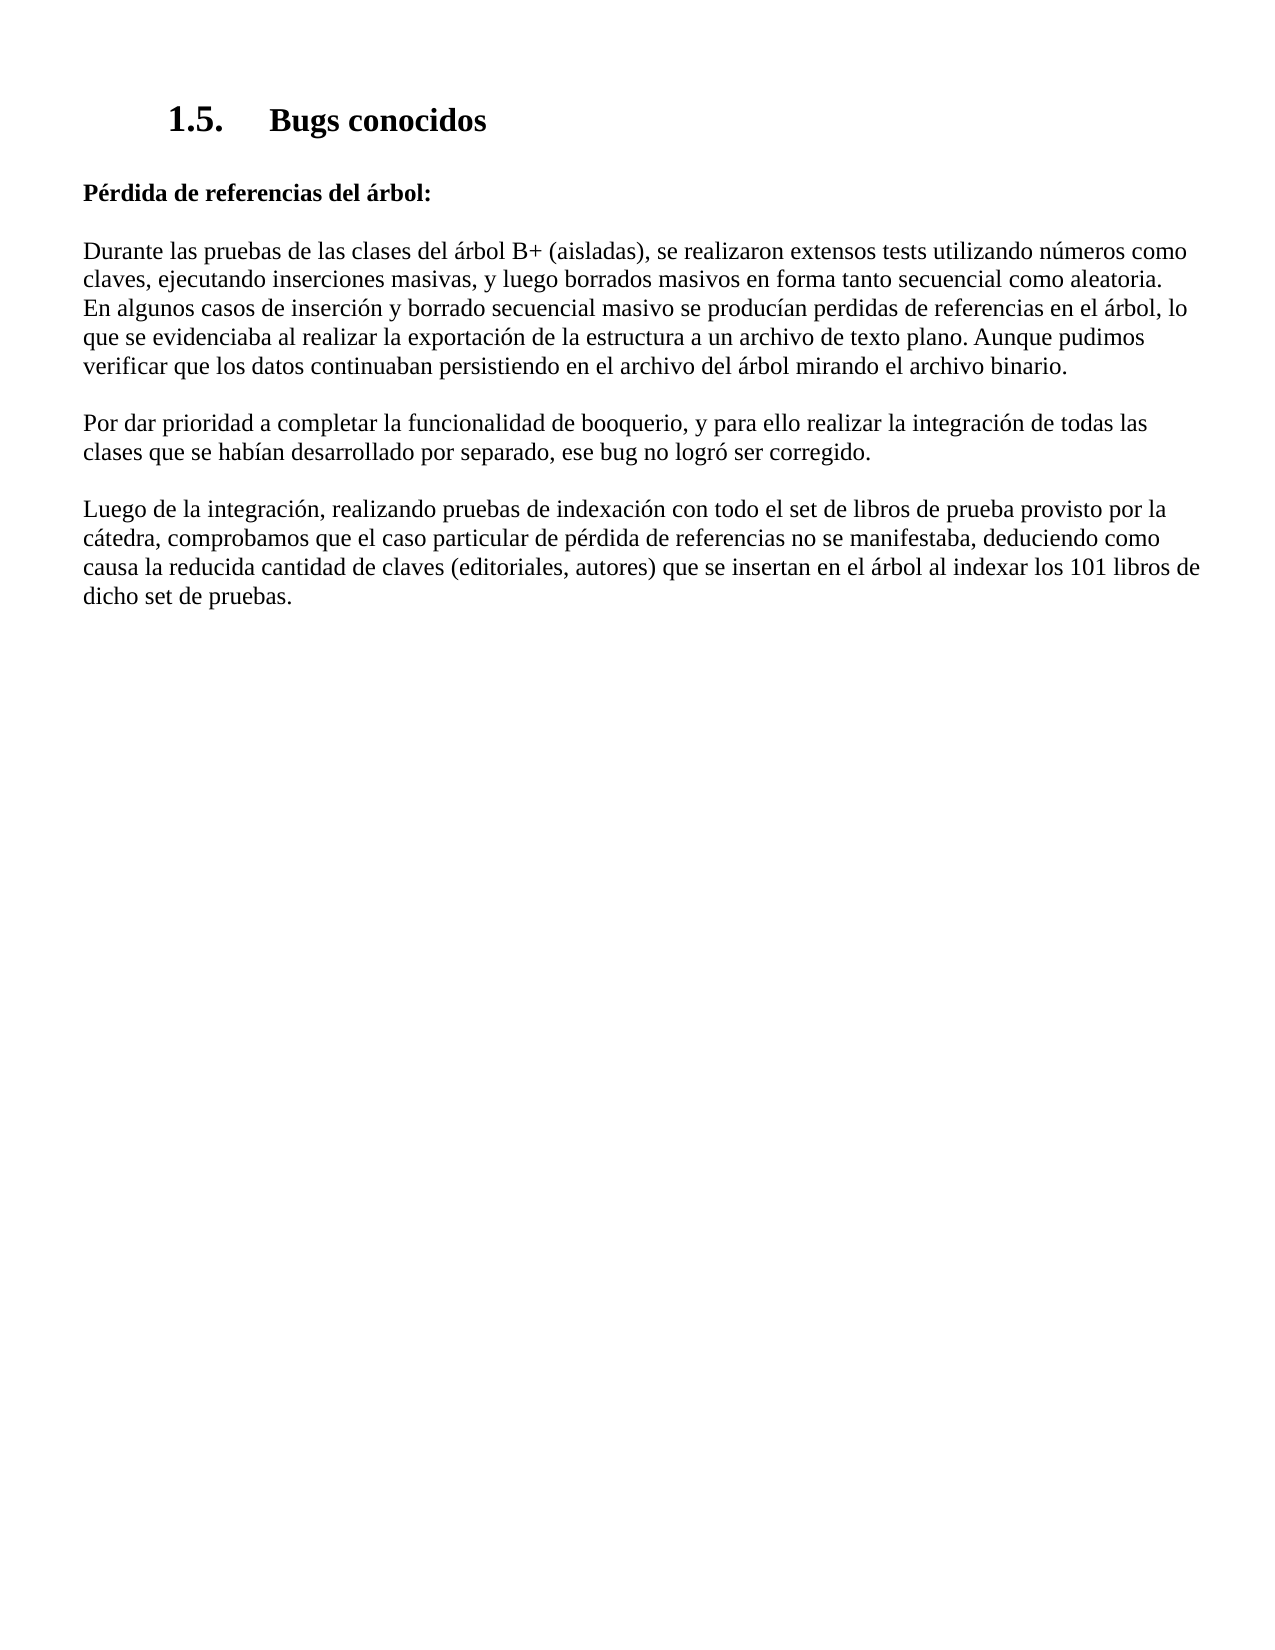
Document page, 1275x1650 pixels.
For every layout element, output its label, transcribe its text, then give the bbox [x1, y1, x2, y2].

text Durante las pruebas de las clases del árbol B+ (aisladas), se realizaron extensos tests utilizando números como claves, ejecutando inserciones masivas, y luego borrados masivos en forma tanto secuencial como aleatoria. [83, 236, 1206, 293]
text Luego de la integración, realizando pruebas de indexación con todo el set de libros de prueba provisto por la cátedra, comprobamos que el caso particular de pérdida de referencias no se manifestaba, deduciendo como causa la reducida cantidad de claves (editoriales, autores) que se insertan en el árbol al indexar los 101 libros de dicho set de pruebas. [83, 494, 1206, 609]
list Bugs conocidos [158, 97, 1206, 140]
text Pérdida de referencias del árbol: [83, 178, 1206, 207]
text Por dar prioridad a completar la funcionalidad de booquerio, y para ello realizar la integración de todas las clases que se habían desarrollado por separado, ese bug no logró ser corregido. [83, 408, 1206, 466]
text En algunos casos de inserción y borrado secuencial masivo se producían perdidas de referencias en el árbol, lo que se evidenciaba al realizar la exportación de la estructura a un archivo de texto plano. Aunque pudimos verificar que los datos continuaban persistiendo en el archivo del árbol mirando el archivo binario. [83, 293, 1206, 379]
